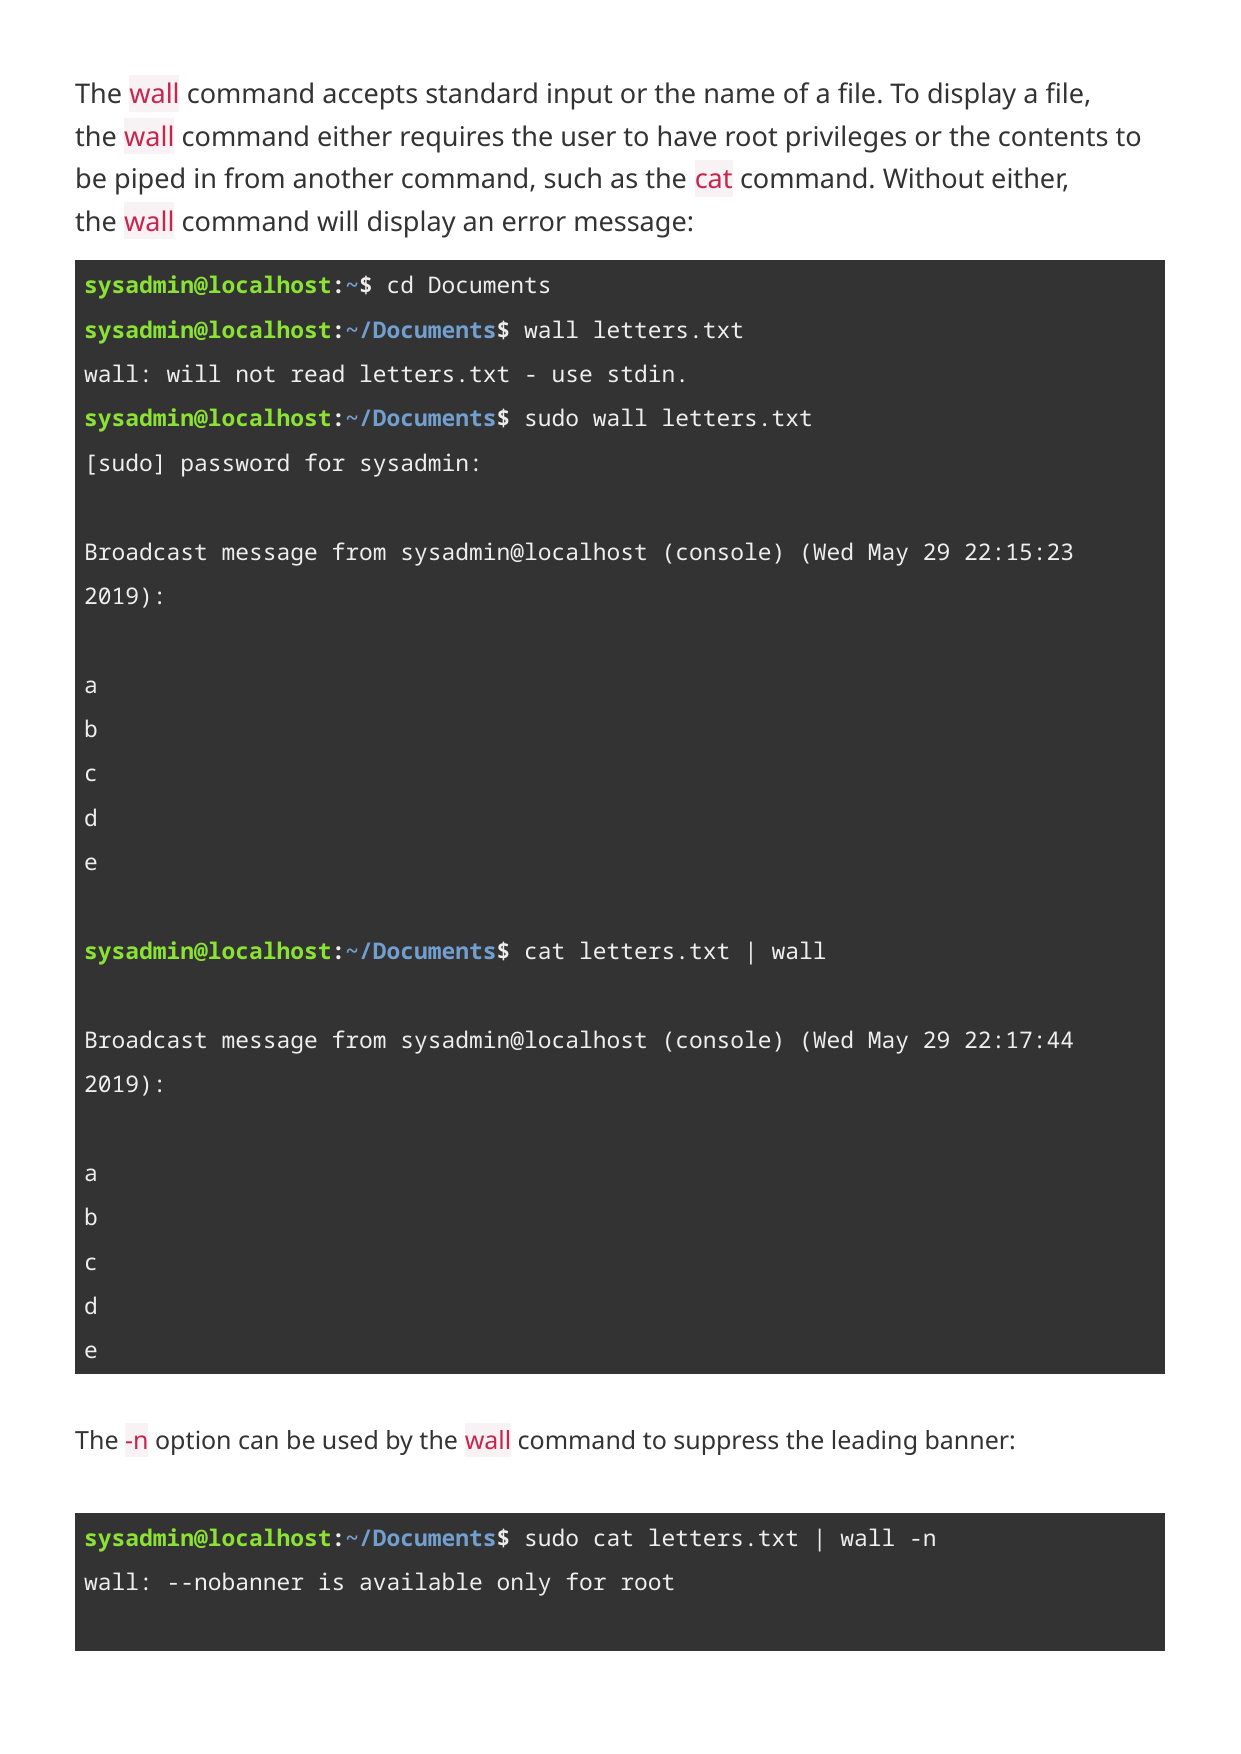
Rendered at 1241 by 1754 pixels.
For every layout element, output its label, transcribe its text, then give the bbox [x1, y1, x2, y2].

text 2019): [75, 571, 1165, 611]
text sysadmin@localhost:~/Documents$ wall letters.txt [75, 304, 1165, 345]
text sysadmin@localhost:~/Documents$ sudo wall letters.txt [75, 393, 1165, 433]
text [sudo] password for sysadmin: [75, 438, 1165, 478]
text a [75, 659, 1165, 700]
text wall: --nobanner is available only for root [75, 1557, 1165, 1597]
text e [75, 837, 1165, 877]
text Broadcast message from sysadmin@localhost (console) (Wed May 29 22:15:23 [75, 526, 1165, 567]
text sysadmin@localhost:~/Documents$ sudo cat letters.txt | wall -n [75, 1513, 1165, 1553]
text 2019): [75, 1059, 1165, 1099]
text e [75, 1325, 1165, 1374]
text d [75, 793, 1165, 833]
text c [75, 748, 1165, 788]
text b [75, 704, 1165, 744]
text d [75, 1281, 1165, 1321]
text wall: will not read letters.txt - use stdin. [75, 349, 1165, 389]
text b [75, 1192, 1165, 1232]
text c [75, 1236, 1165, 1277]
text sysadmin@localhost:~/Documents$ cat letters.txt | wall [75, 926, 1165, 966]
text Broadcast message from sysadmin@localhost (console) (Wed May 29 22:17:44 [75, 1014, 1165, 1055]
text The -n option can be used by the wall command to suppress the leading banner: [75, 1423, 1165, 1457]
text a [75, 1148, 1165, 1188]
text The wall command accepts standard input or the name of a file. To display a file, the wall command either requires the user to have root privileges or the contents to be piped in from another command, such as the cat command. Without either, the wall command will display an error message: [75, 75, 1165, 239]
text sysadmin@localhost:~$ cd Documents [75, 260, 1165, 300]
